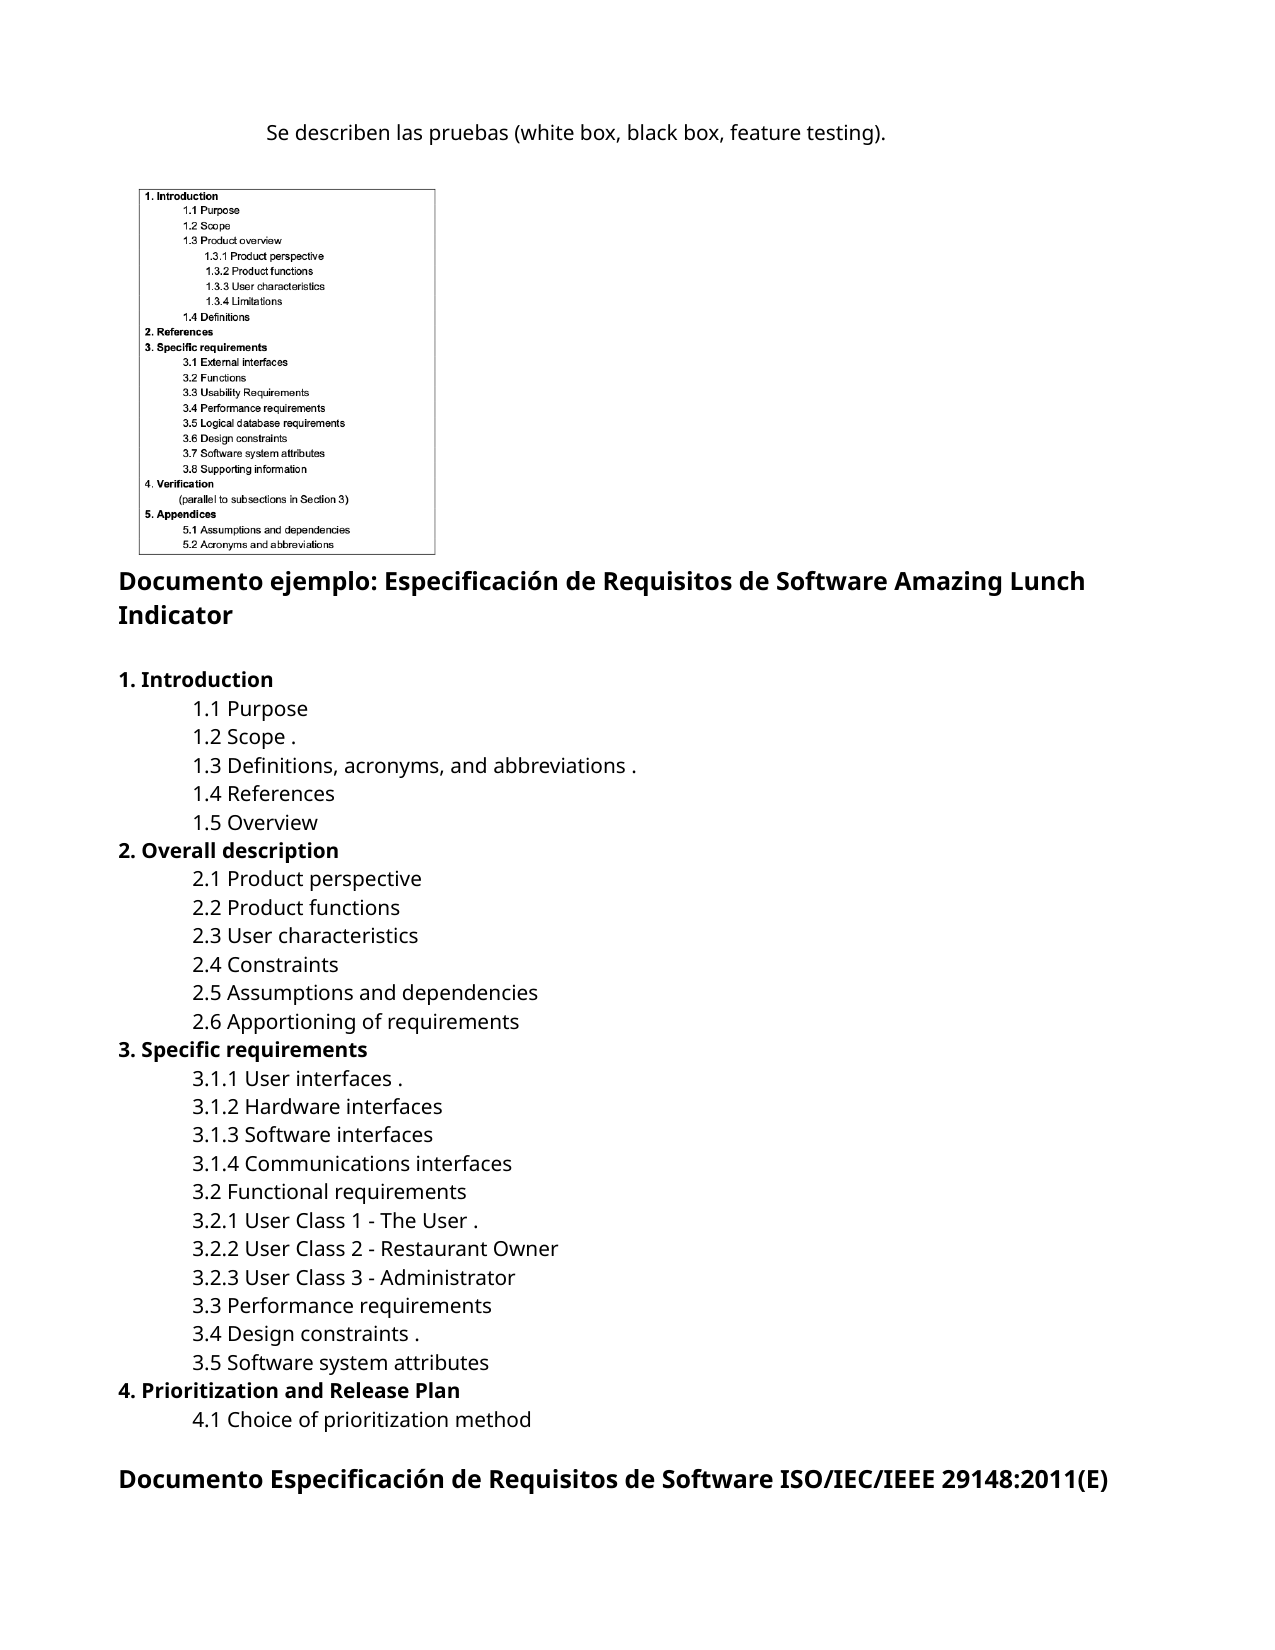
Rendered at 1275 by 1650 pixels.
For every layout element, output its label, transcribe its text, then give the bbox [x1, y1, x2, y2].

text 3.2 Functional requirements [192, 1177, 1157, 1206]
text 2.4 Constraints [192, 950, 1157, 978]
text Documento ejemplo: Especificación de Requisitos de Software Amazing Lunch Indicator [118, 175, 1157, 631]
text 3. Specific requirements [118, 1035, 1157, 1064]
text Documento Especificación de Requisitos de Software ISO/IEC/IEEE 29148:2011(E) [118, 1462, 1157, 1496]
text 2.3 User characteristics [192, 921, 1157, 950]
text 3.5 Software system attributes [192, 1348, 1157, 1376]
text 1. Introduction [118, 666, 1157, 694]
text 1.4 References [192, 779, 1157, 808]
text 3.1.4 Communications interfaces [192, 1149, 1157, 1177]
text 2.1 Product perspective [192, 864, 1157, 893]
text 2.2 Product functions [192, 893, 1157, 921]
text 3.2.2 User Class 2 - Restaurant Owner [192, 1234, 1157, 1263]
text 3.1.3 Software interfaces [192, 1121, 1157, 1149]
text 3.2.3 User Class 3 - Administrator [192, 1263, 1157, 1291]
text 3.2.1 User Class 1 - The User . [192, 1206, 1157, 1234]
text 3.3 Performance requirements [192, 1291, 1157, 1319]
text 2.5 Assumptions and dependencies [192, 978, 1157, 1007]
text 1.2 Scope . [192, 722, 1157, 751]
text 4. Prioritization and Release Plan [118, 1376, 1157, 1405]
text 1.3 Definitions, acronyms, and abbreviations . [192, 751, 1157, 779]
picture [122, 181, 450, 564]
text 1.5 Overview [192, 808, 1157, 836]
text 2. Overall description [118, 836, 1157, 864]
text Se describen las pruebas (white box, black box, feature testing). [266, 118, 1157, 147]
text 3.4 Design constraints . [192, 1319, 1157, 1348]
text 4.1 Choice of prioritization method [192, 1405, 1157, 1433]
text 3.1.1 User interfaces . [192, 1064, 1157, 1092]
text 2.6 Apportioning of requirements [192, 1007, 1157, 1035]
text 3.1.2 Hardware interfaces [192, 1092, 1157, 1121]
text 1.1 Purpose [192, 694, 1157, 722]
